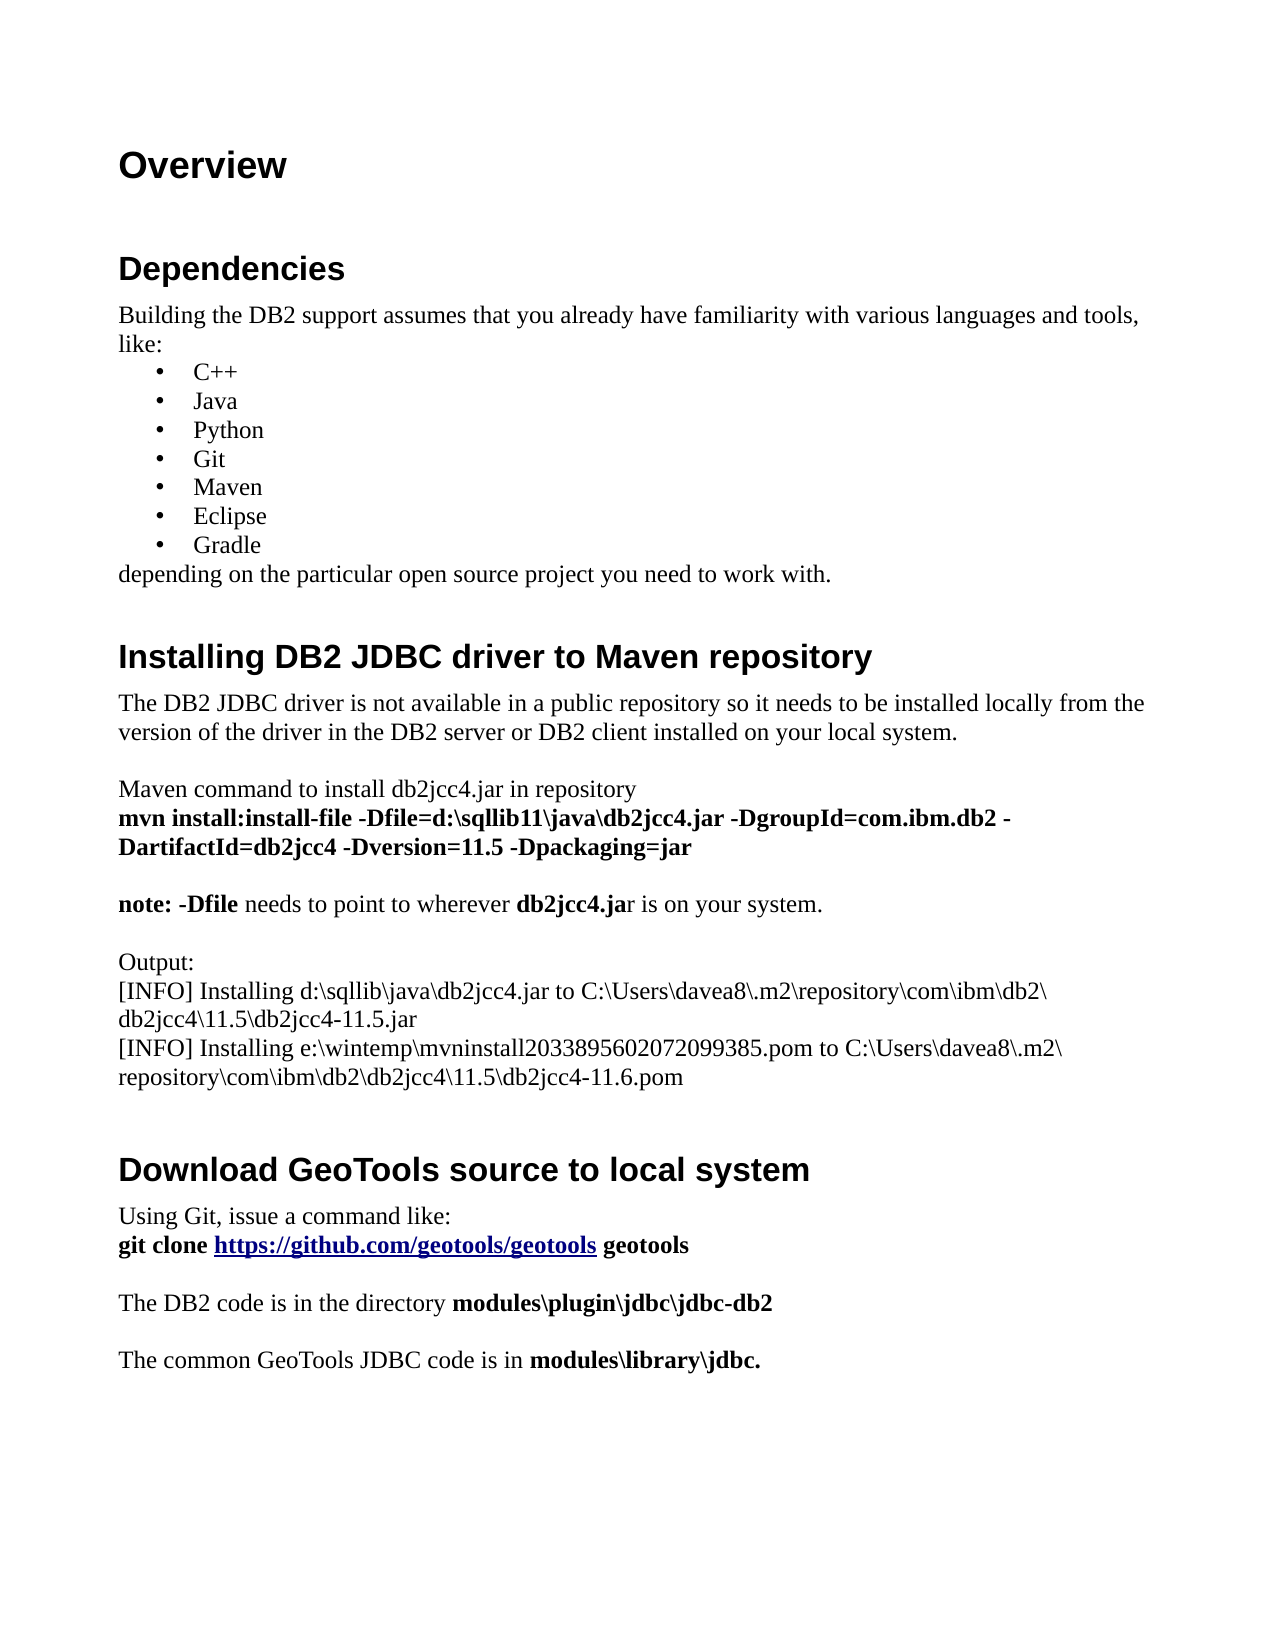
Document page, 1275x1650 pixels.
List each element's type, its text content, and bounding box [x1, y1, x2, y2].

text The DB2 code is in the directory modules\plugin\jdbc\jdbc-db2 [118, 1259, 1157, 1316]
text Using Git, issue a command like: [118, 1201, 1157, 1230]
text Building the DB2 support assumes that you already have familiarity with various languages and tools, like: [118, 300, 1157, 357]
text [INFO] Installing d:\sqllib\java\db2jcc4.jar to C:\Users\davea8\.m2\repository\com\ibm\db2\db2jcc4\11.5\db2jcc4-11.5.jar [INFO] Installing e:\wintemp\mvninstall2033895602072099385.pom to C:\Users\davea8\.m2\repository\com\ibm\db2\db2jcc4\11.5\db2jcc4-11.6.pom [118, 976, 1157, 1091]
text Maven command to install db2jcc4.jar in repository mvn install:install-file -Dfile=d:\sqllib11\java\db2jcc4.jar -DgroupId=com.ibm.db2 -DartifactId=db2jcc4 -Dversion=11.5 -Dpackaging=jar [118, 774, 1157, 889]
list Python [156, 415, 1157, 444]
list Eclipse [156, 501, 1157, 530]
subtitle Download GeoTools source to local system [118, 1112, 1157, 1189]
text depending on the particular open source project you need to work with. [118, 559, 1157, 587]
list C++ [156, 357, 1157, 386]
list Gradle [156, 530, 1157, 559]
subtitle Dependencies [118, 249, 1157, 287]
text git clone https://github.com/geotools/geotools geotools [118, 1230, 1157, 1259]
text note: -Dfile needs to point to wherever db2jcc4.jar is on your system. [118, 889, 1157, 918]
text Output: [118, 918, 1157, 976]
list Maven [156, 472, 1157, 501]
subtitle Installing DB2 JDBC driver to Maven repository [118, 637, 1157, 676]
list Java [156, 386, 1157, 415]
list Git [156, 444, 1157, 472]
text The common GeoTools JDBC code is in modules\library\jdbc. [118, 1345, 1157, 1374]
text The DB2 JDBC driver is not available in a public repository so it needs to be installed locally from the version of the driver in the DB2 server or DB2 client installed on your local system. [118, 688, 1157, 746]
subtitle Overview [118, 143, 1157, 187]
